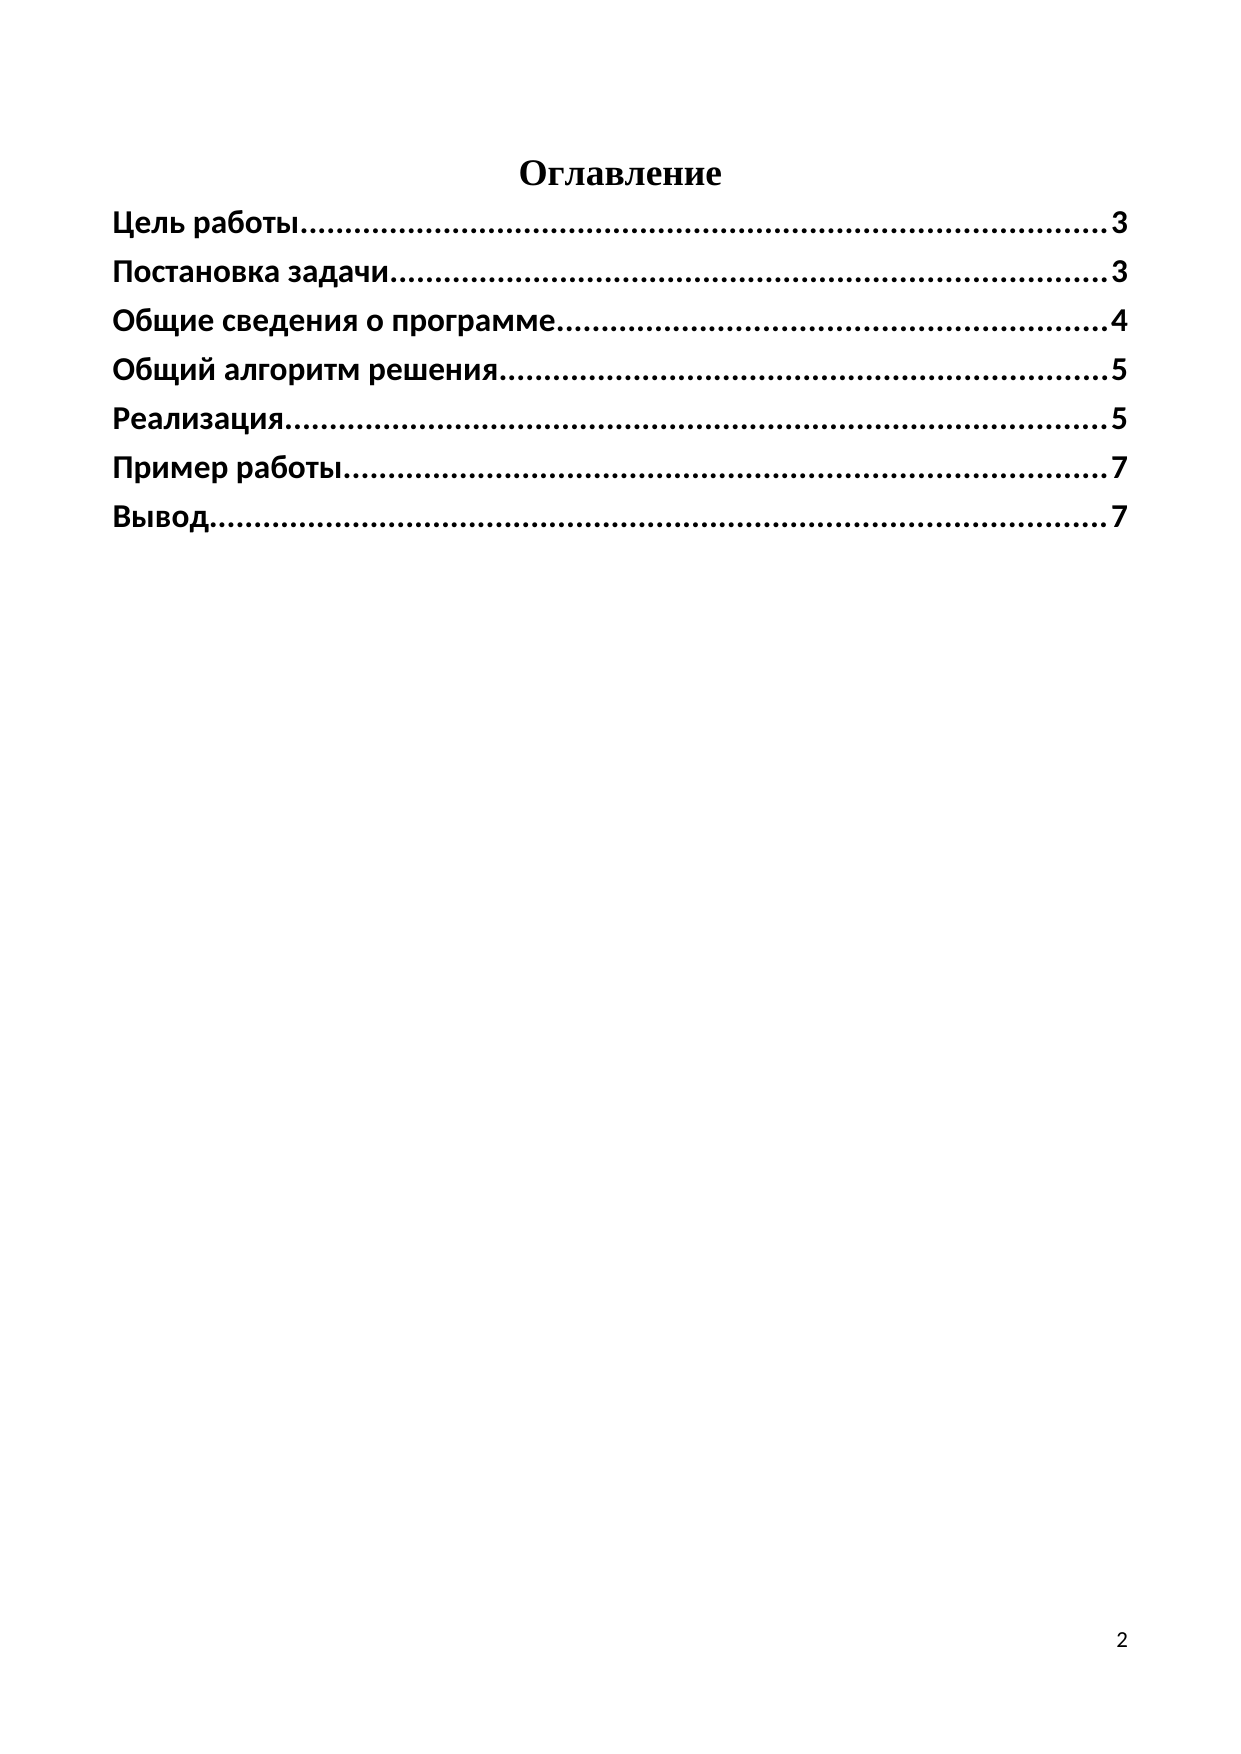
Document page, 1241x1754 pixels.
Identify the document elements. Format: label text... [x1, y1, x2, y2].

text Цель работы 3 [112, 201, 1128, 242]
text Общие сведения о программе 4 [112, 299, 1128, 340]
text Постановка задачи 3 [112, 250, 1128, 291]
text Пример работы 7 [112, 446, 1128, 487]
subtitle Оглавление [112, 150, 1128, 193]
text Реализация 5 [112, 397, 1128, 438]
text Вывод 7 [112, 495, 1128, 536]
text Общий алгоритм решения 5 [112, 348, 1128, 389]
